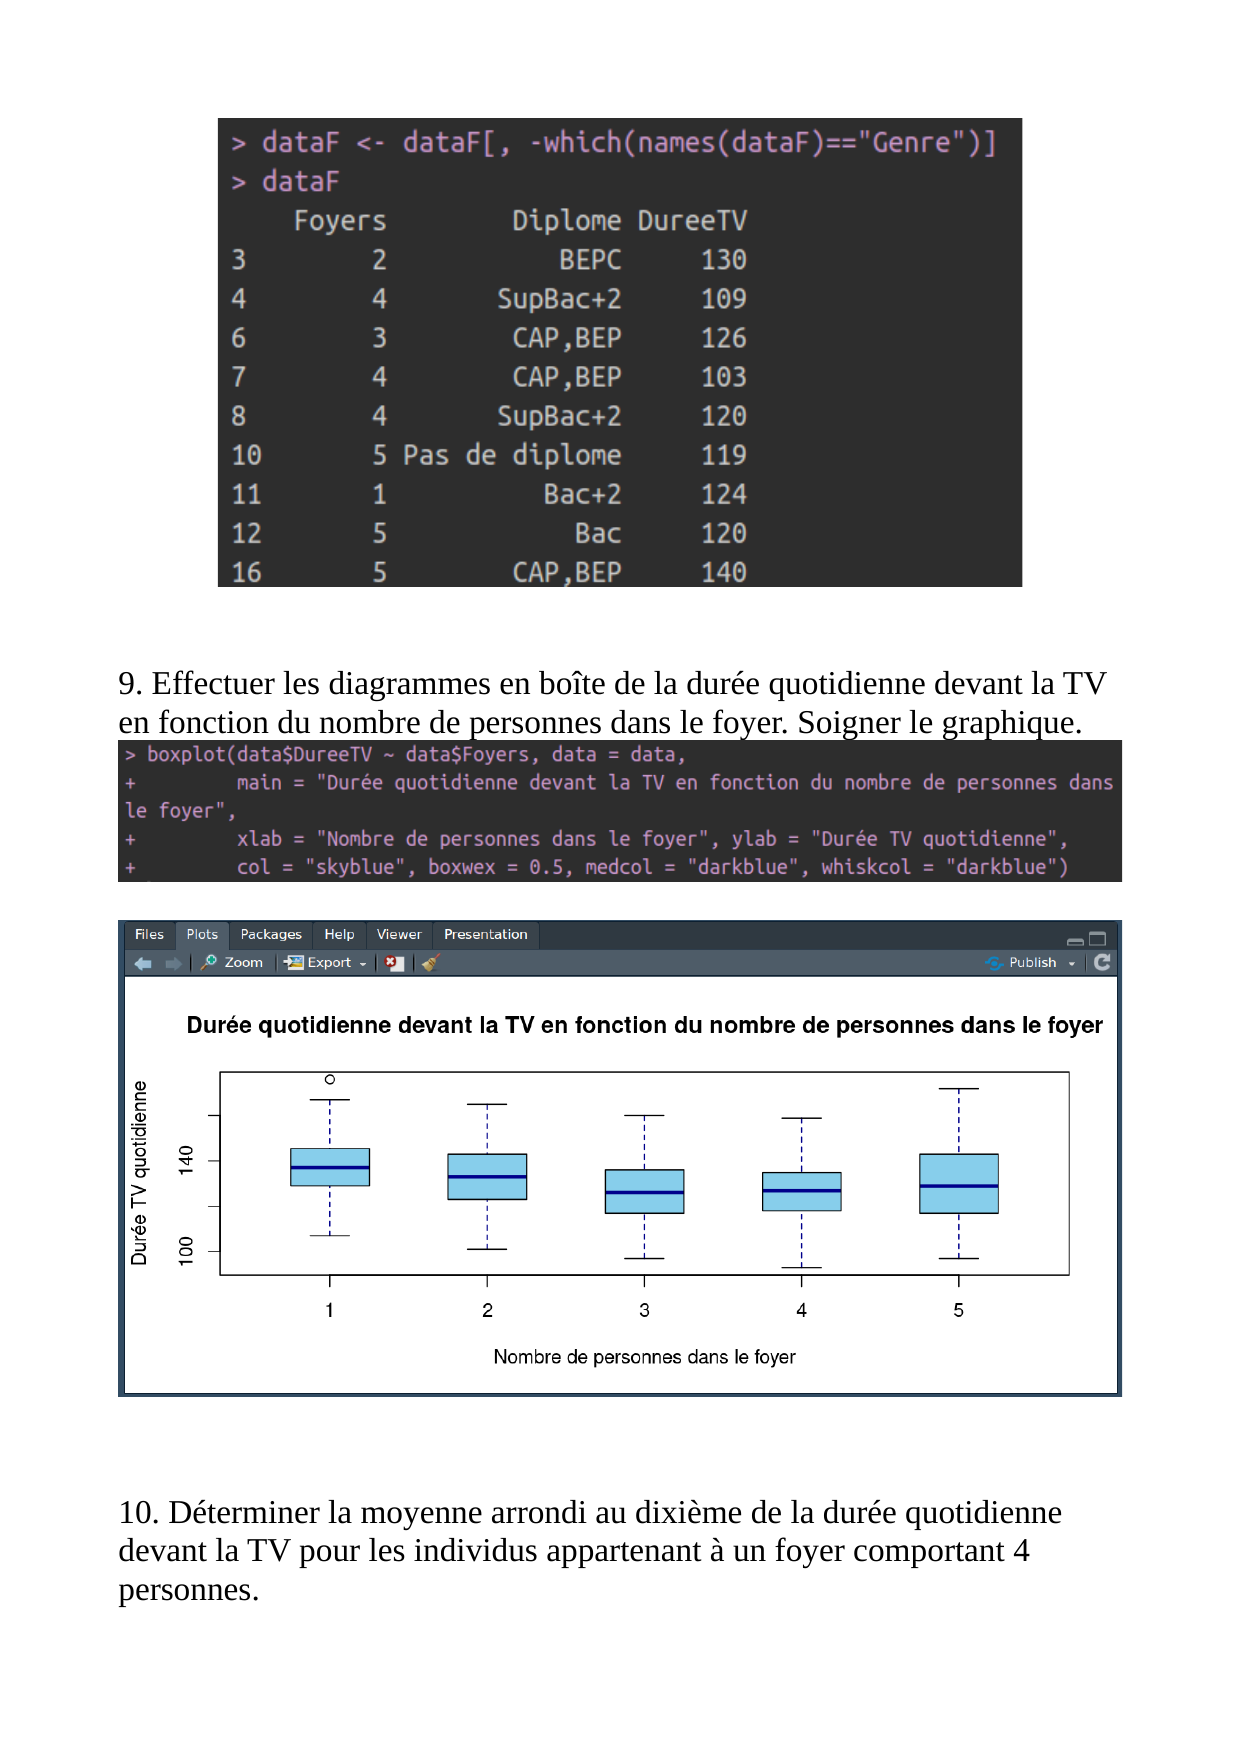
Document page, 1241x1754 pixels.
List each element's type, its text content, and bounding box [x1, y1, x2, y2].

text 10. Déterminer la moyenne arrondi au dixième de la durée quotidienne devant la TV pour les individus appartenant à un foyer comportant 4 personnes. [118, 1492, 1122, 1607]
picture [118, 920, 1123, 1397]
text 9. Effectuer les diagrammes en boîte de la durée quotidienne devant la TV en fonction du nombre de personnes dans le foyer. Soigner le graphique. [118, 663, 1122, 740]
picture [217, 118, 1023, 587]
picture [118, 740, 1123, 882]
